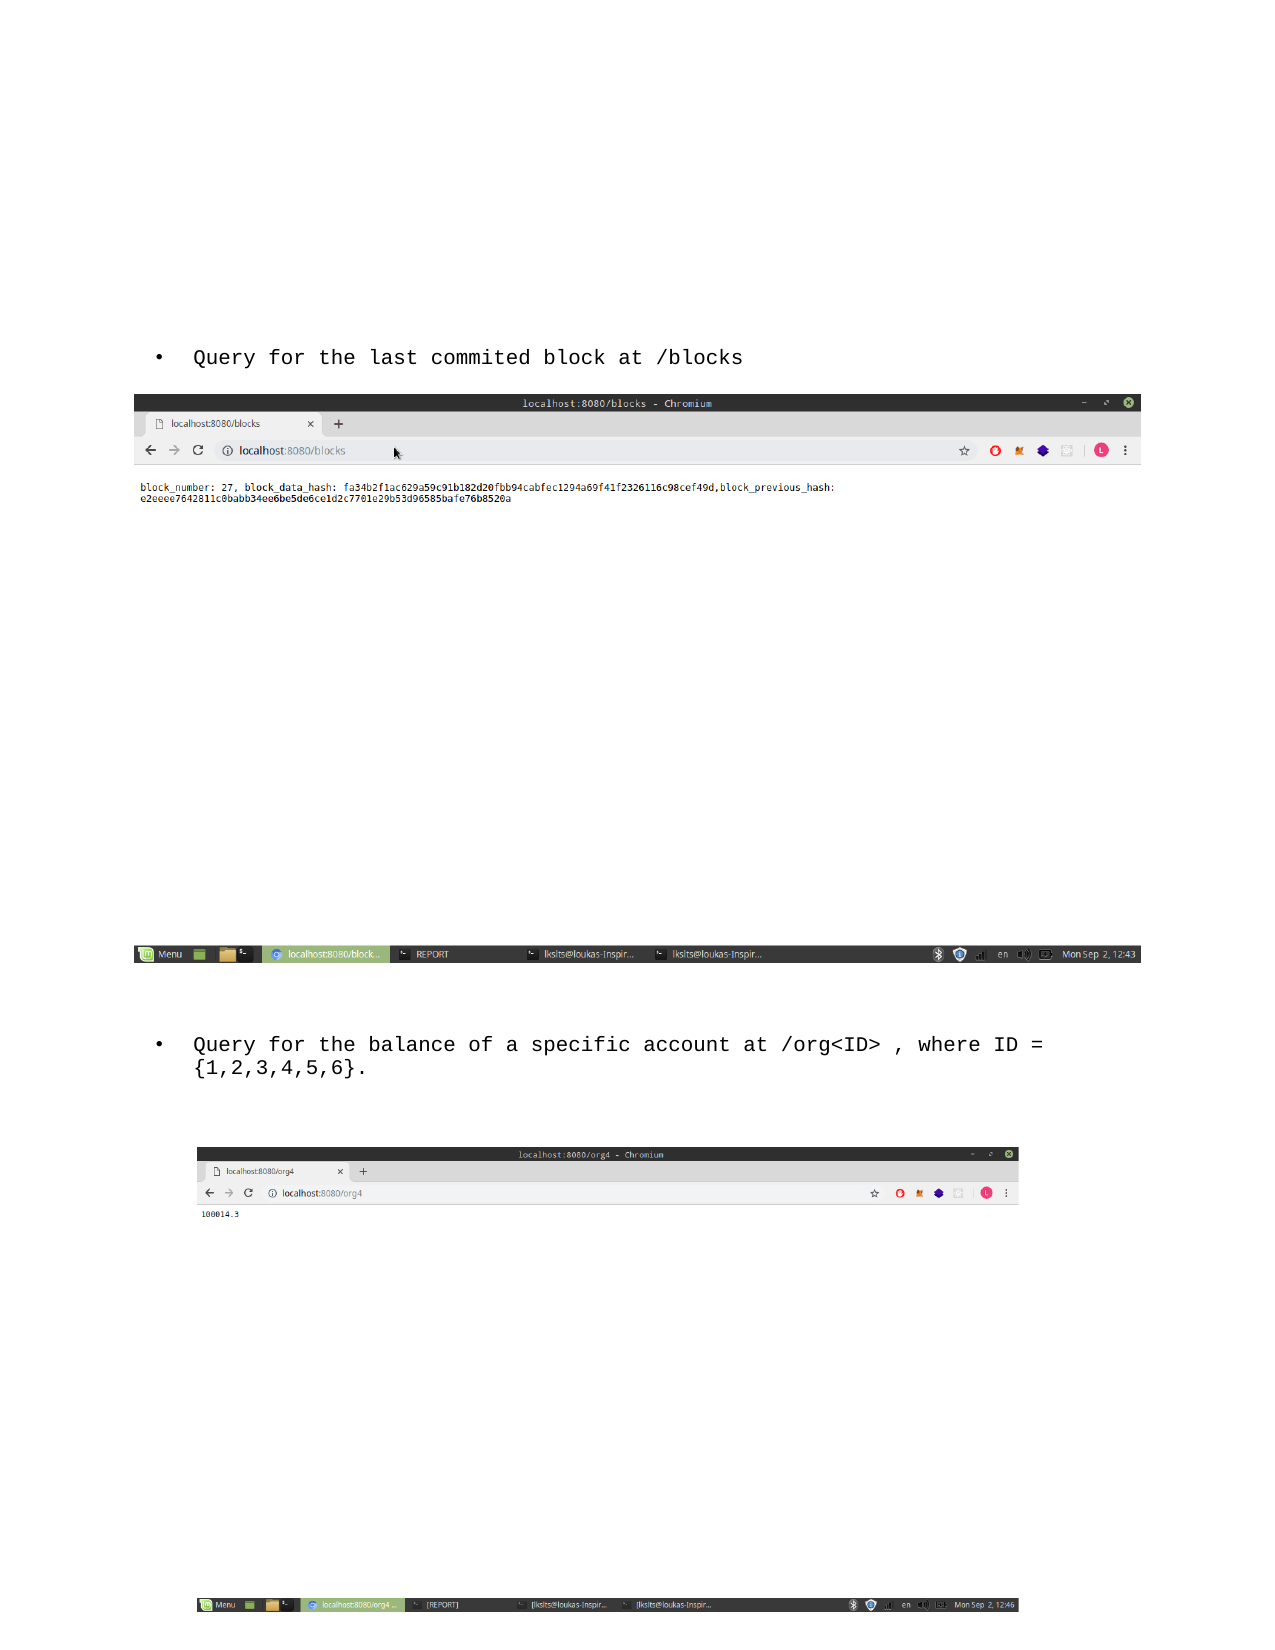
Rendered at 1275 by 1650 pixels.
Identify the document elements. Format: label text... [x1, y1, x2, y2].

picture [197, 1147, 1019, 1612]
list Query for the last commited block at /blocks [156, 347, 1157, 371]
picture [134, 394, 1141, 963]
list Query for the balance of a specific account at /org<ID> , where ID = {1,2,3,4,5,6}. [156, 1034, 1157, 1081]
